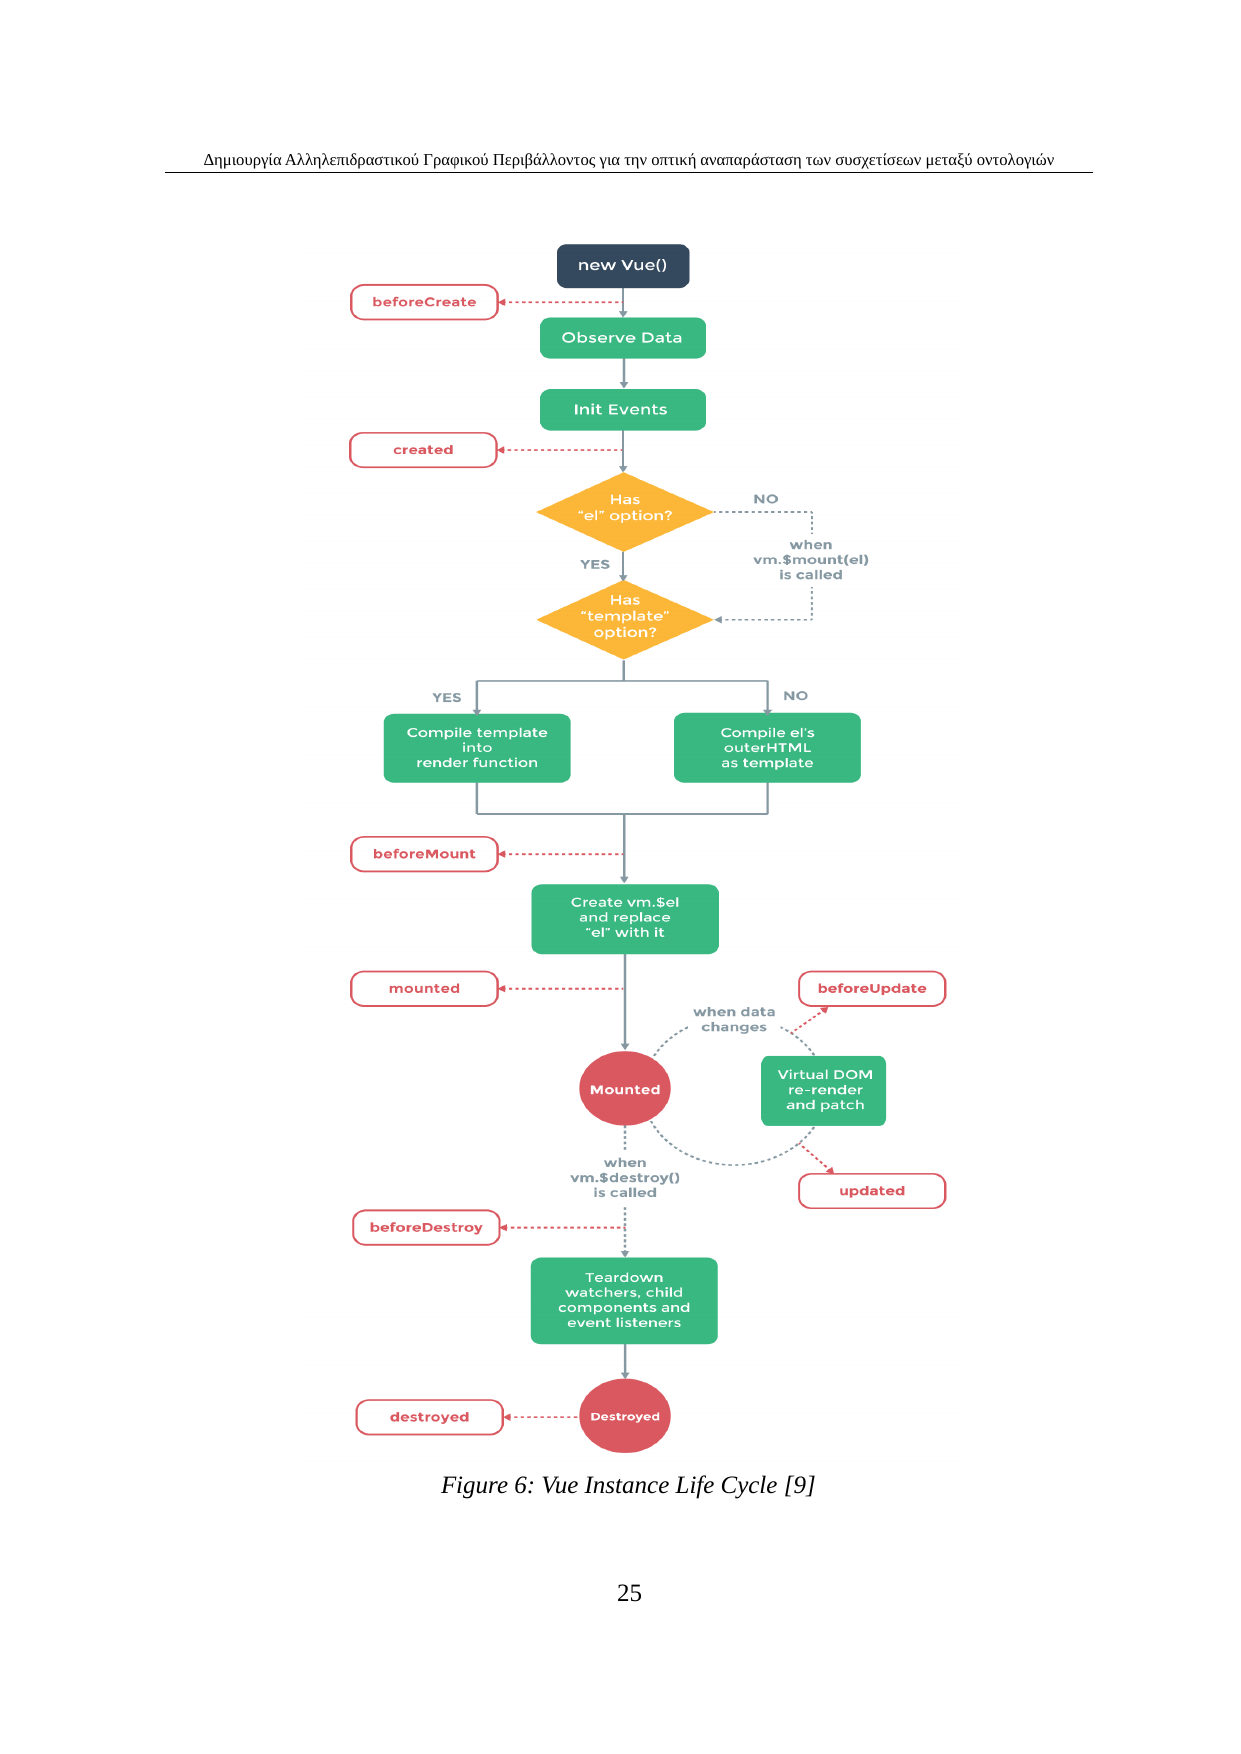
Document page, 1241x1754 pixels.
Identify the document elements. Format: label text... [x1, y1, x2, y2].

text Figure 6: Vue Instance Life Cycle [9] [410, 1470, 849, 1499]
picture [298, 214, 961, 1470]
